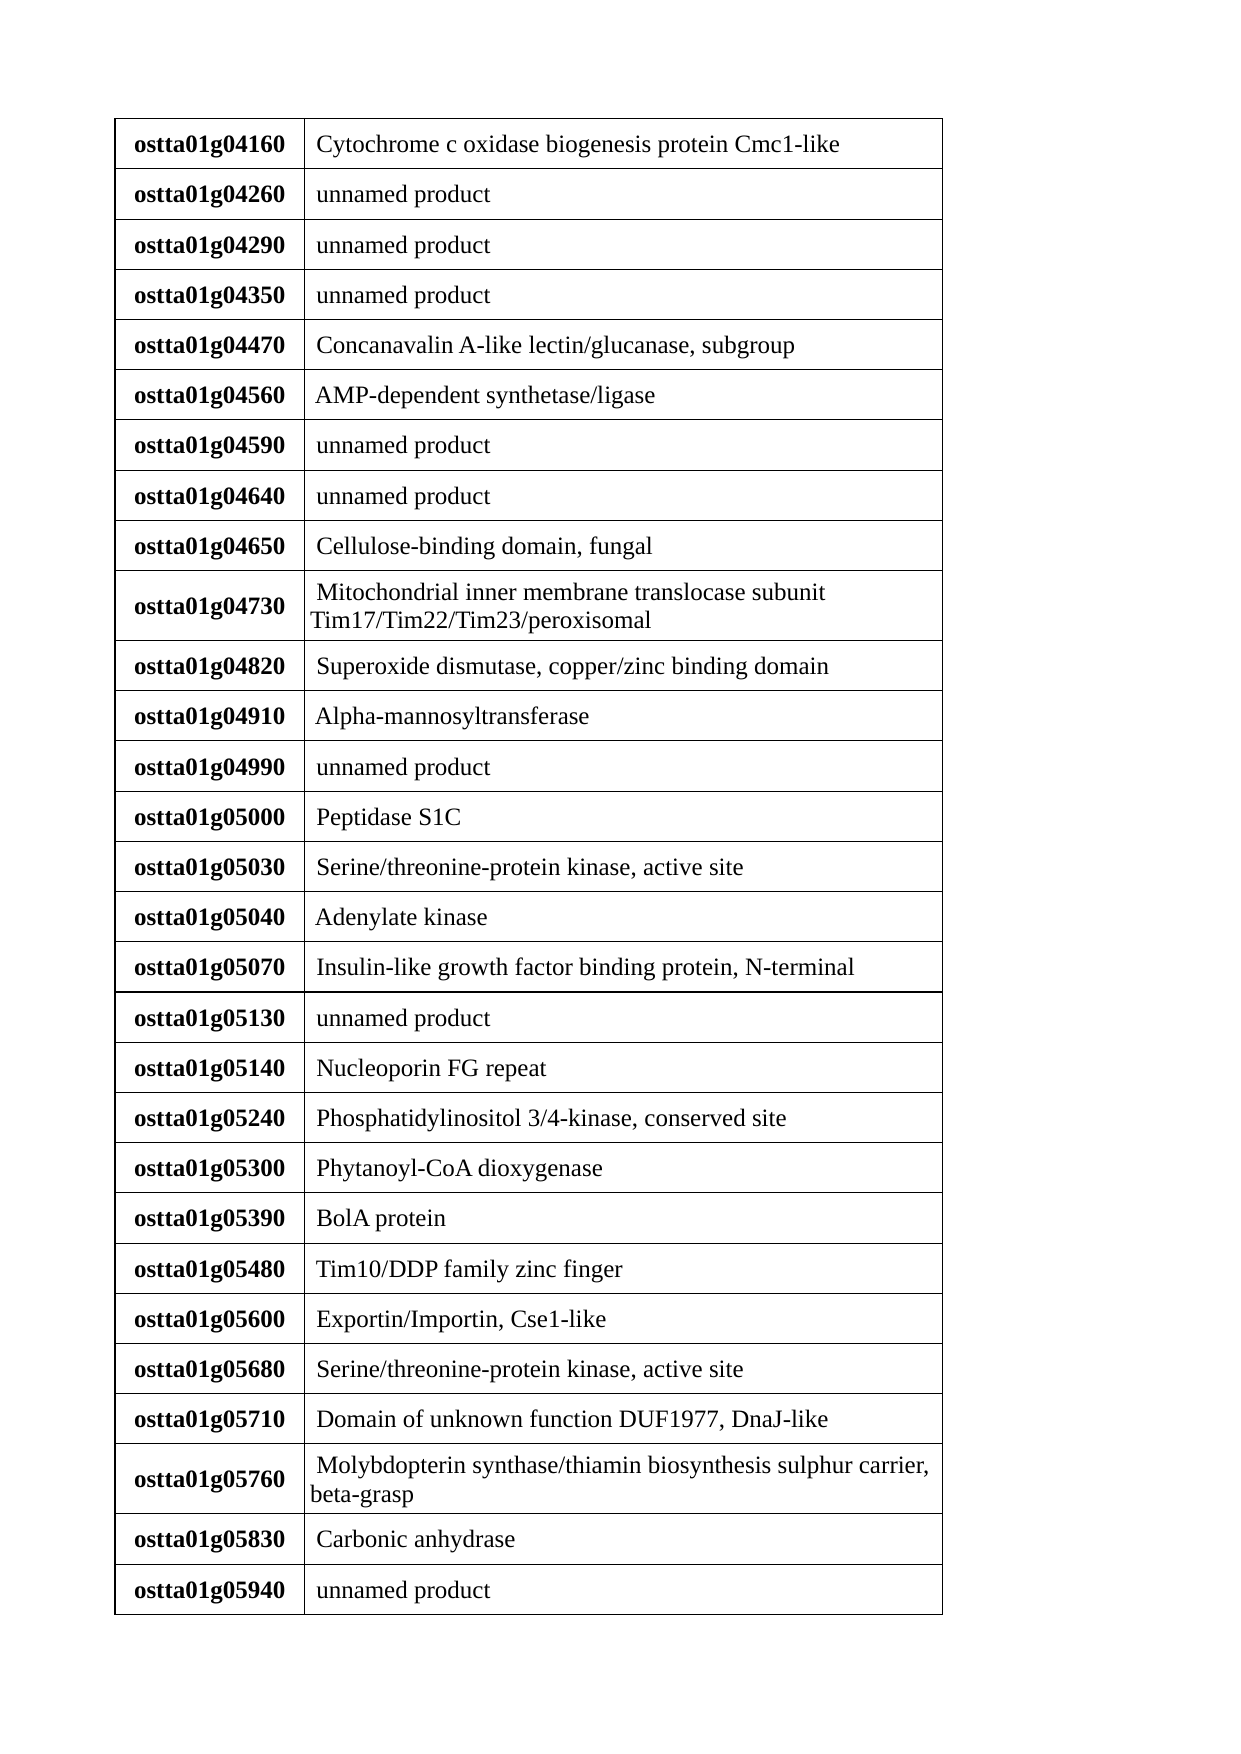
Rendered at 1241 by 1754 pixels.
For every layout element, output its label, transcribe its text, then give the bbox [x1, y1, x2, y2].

table_cell Mitochondrial inner membrane translocase subunit Tim17/Tim22/Tim23/peroxisomal [305, 571, 942, 640]
table_cell ostta01g05600 [116, 1294, 304, 1343]
table_cell Carbonic anhydrase [305, 1514, 942, 1563]
table_cell Cytochrome c oxidase biogenesis protein Cmc1-like [305, 119, 942, 168]
table_cell Alpha-mannosyltransferase [305, 691, 942, 740]
table_cell Adenylate kinase [305, 892, 942, 941]
table_cell ostta01g04590 [116, 420, 304, 469]
table_cell Concanavalin A-like lectin/glucanase, subgroup [305, 320, 942, 369]
table_cell Cellulose-binding domain, fungal [305, 521, 942, 570]
table_cell ostta01g04910 [116, 691, 304, 740]
table_cell ostta01g05390 [116, 1193, 304, 1242]
table_cell ostta01g05070 [116, 942, 304, 991]
table_cell Serine/threonine-protein kinase, active site [305, 1344, 942, 1393]
table_cell ostta01g05680 [116, 1344, 304, 1393]
table_cell ostta01g04290 [116, 220, 304, 269]
table_cell ostta01g05830 [116, 1514, 304, 1563]
table_cell ostta01g04730 [116, 571, 304, 640]
table_cell ostta01g05040 [116, 892, 304, 941]
table_cell ostta01g04990 [116, 741, 304, 791]
table_cell ostta01g04470 [116, 320, 304, 369]
table_cell ostta01g04650 [116, 521, 304, 570]
table_cell ostta01g04260 [116, 169, 304, 218]
table_cell BolA protein [305, 1193, 942, 1242]
table_cell unnamed product [305, 169, 942, 218]
table_cell ostta01g04640 [116, 471, 304, 520]
table_cell Domain of unknown function DUF1977, DnaJ-like [305, 1394, 942, 1443]
table_cell Serine/threonine-protein kinase, active site [305, 842, 942, 891]
table_cell ostta01g05000 [116, 792, 304, 841]
table_cell ostta01g05300 [116, 1143, 304, 1192]
table_cell ostta01g05140 [116, 1043, 304, 1092]
table_cell ostta01g04820 [116, 641, 304, 690]
table_cell ostta01g05030 [116, 842, 304, 891]
table_cell ostta01g04350 [116, 270, 304, 319]
table_cell Nucleoporin FG repeat [305, 1043, 942, 1092]
table_cell Molybdopterin synthase/thiamin biosynthesis sulphur carrier, beta-grasp [305, 1444, 942, 1513]
table_cell ostta01g04160 [116, 119, 304, 168]
table_cell ostta01g05480 [116, 1244, 304, 1293]
table_cell unnamed product [305, 471, 942, 520]
table_cell unnamed product [305, 420, 942, 469]
table_cell ostta01g05710 [116, 1394, 304, 1443]
table_cell unnamed product [305, 993, 942, 1042]
table_cell ostta01g05240 [116, 1093, 304, 1142]
table_cell Insulin-like growth factor binding protein, N-terminal [305, 942, 942, 991]
table_cell Phosphatidylinositol 3/4-kinase, conserved site [305, 1093, 942, 1142]
table_cell unnamed product [305, 270, 942, 319]
table_cell ostta01g05130 [116, 993, 304, 1042]
table_cell ostta01g04560 [116, 370, 304, 419]
table_cell unnamed product [305, 220, 942, 269]
table_cell ostta01g05940 [116, 1565, 304, 1614]
table_cell Superoxide dismutase, copper/zinc binding domain [305, 641, 942, 690]
table_cell Exportin/Importin, Cse1-like [305, 1294, 942, 1343]
table_cell Peptidase S1C [305, 792, 942, 841]
table_cell Phytanoyl-CoA dioxygenase [305, 1143, 942, 1192]
table_cell ostta01g05760 [116, 1444, 304, 1513]
table_cell unnamed product [305, 1565, 942, 1614]
table_cell AMP-dependent synthetase/ligase [305, 370, 942, 419]
table_cell unnamed product [305, 741, 942, 791]
table_cell Tim10/DDP family zinc finger [305, 1244, 942, 1293]
